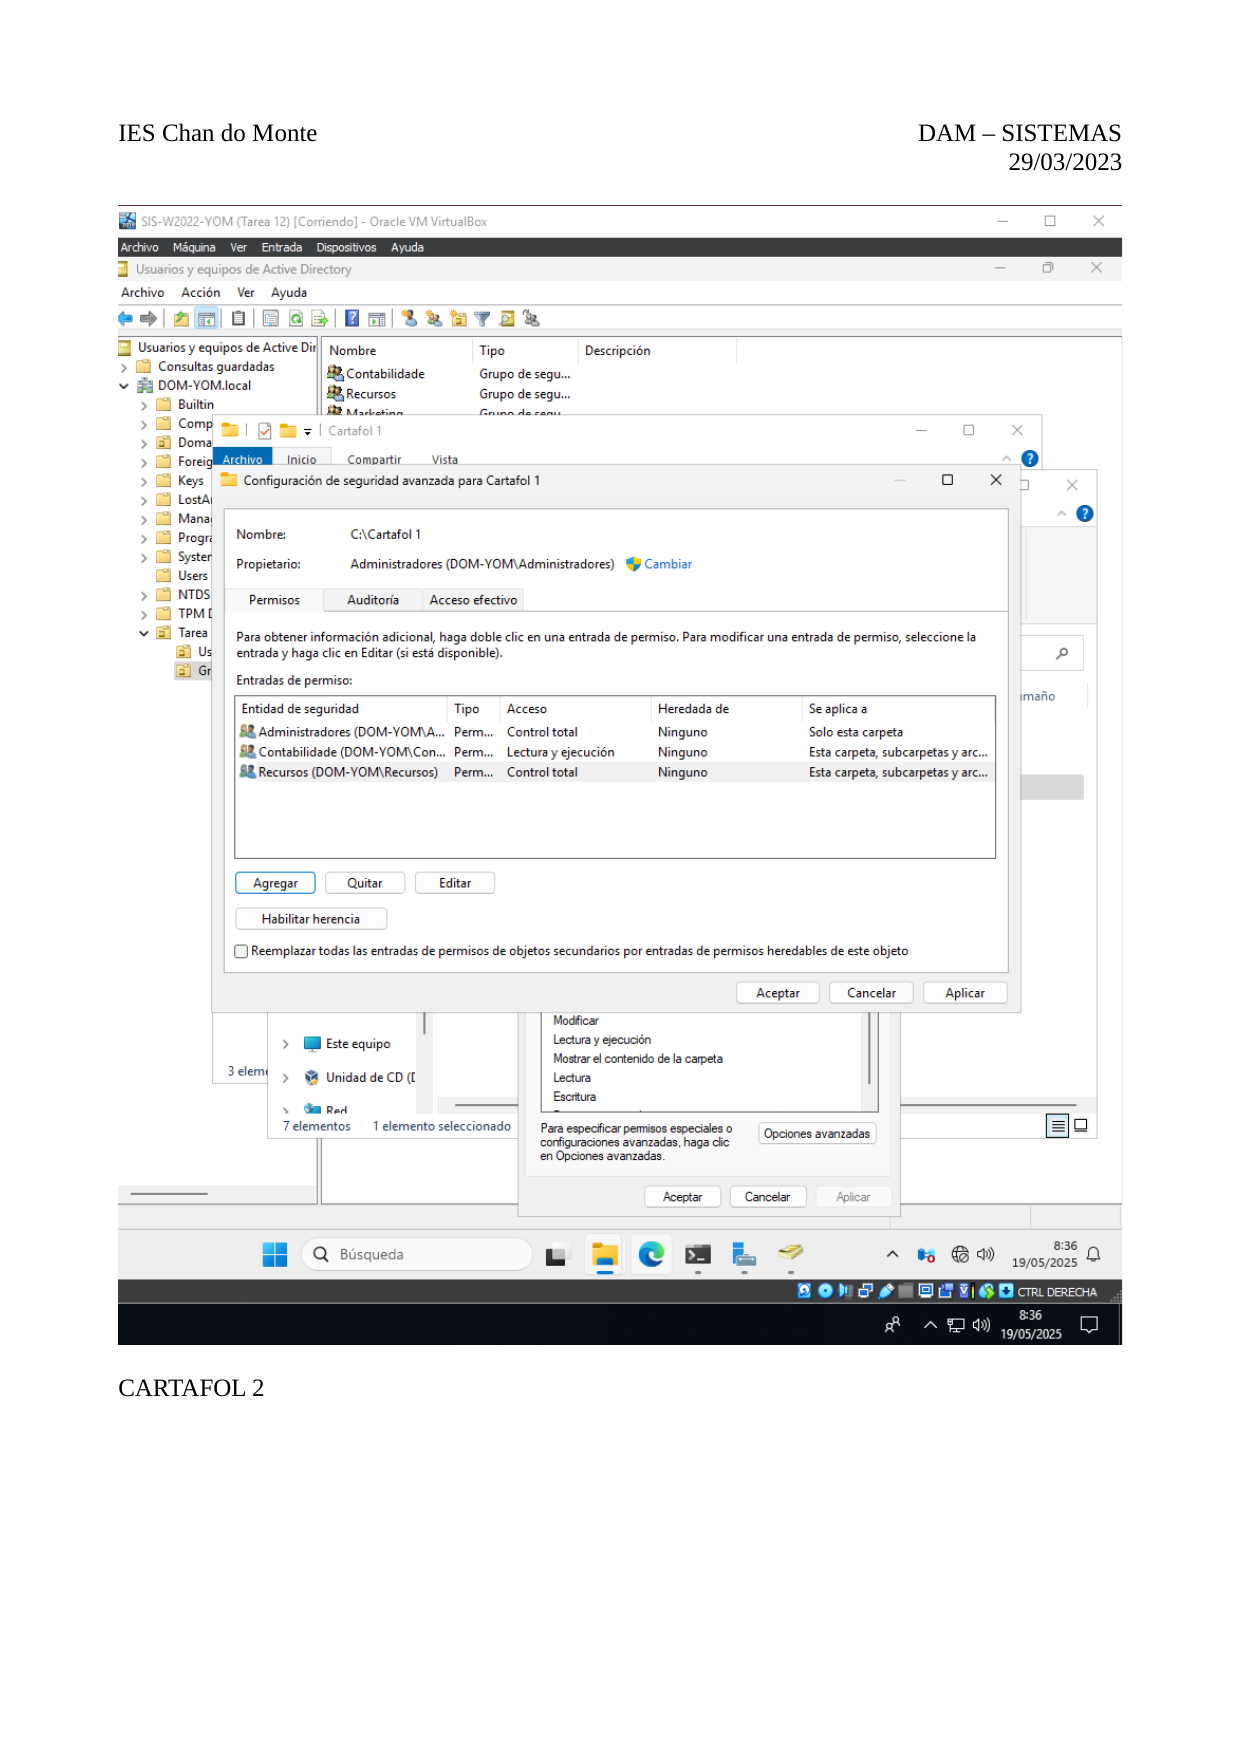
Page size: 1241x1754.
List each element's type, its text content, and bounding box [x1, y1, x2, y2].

text CARTAFOL 2 [118, 1373, 1122, 1402]
picture [118, 205, 1123, 1345]
